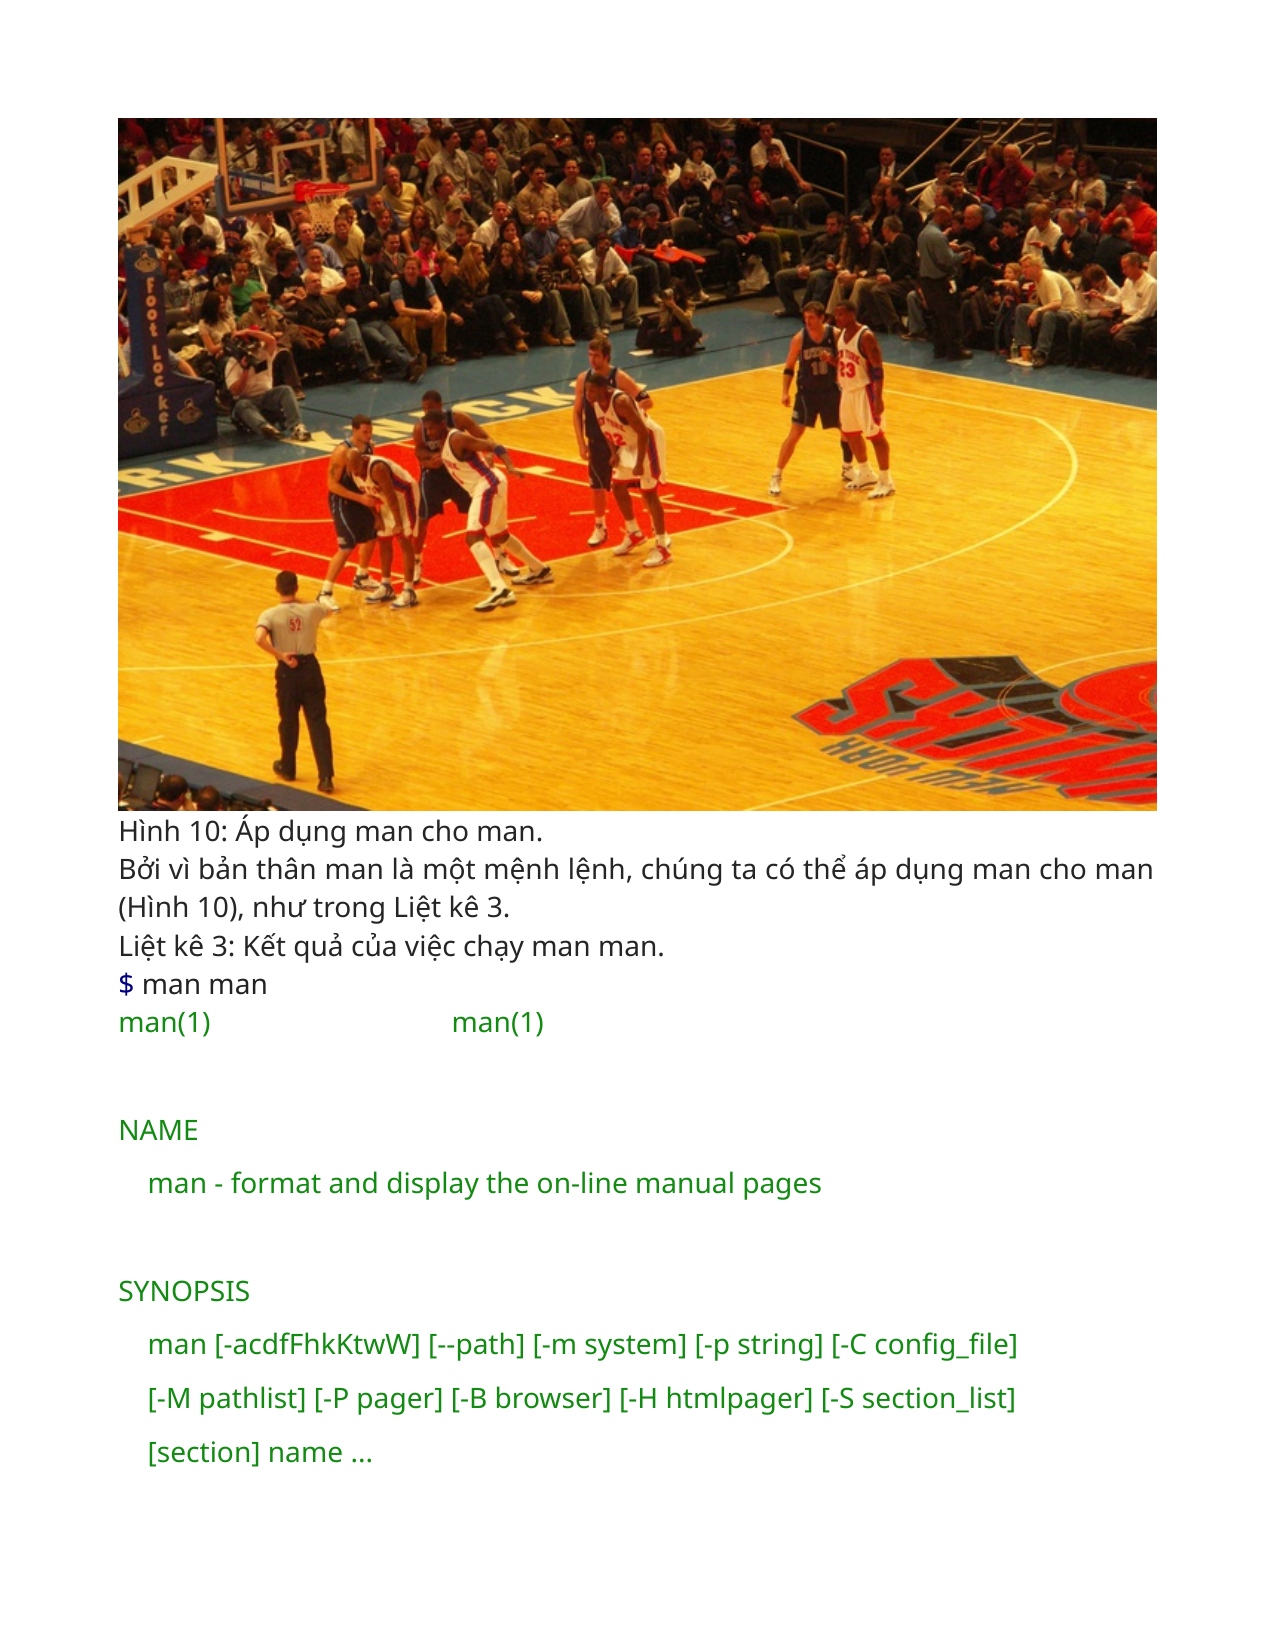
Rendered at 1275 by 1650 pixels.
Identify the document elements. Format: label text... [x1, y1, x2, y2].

text NAME [118, 1110, 1157, 1148]
text SYNOPSIS [118, 1271, 1157, 1309]
text man [-acdfFhkKtwW] [--path] [-m system] [-p string] [-C config_file] [118, 1324, 1157, 1363]
text Liệt kê 3: Kết quả của việc chạy man man. [118, 926, 1157, 964]
text [-M pathlist] [-P pager] [-B browser] [-H htmlpager] [-S section_list] [118, 1378, 1157, 1417]
text Bởi vì bản thân man là một mệnh lệnh, chúng ta có thể áp dụng man cho man (Hình 10), như trong Liệt kê 3. [118, 849, 1157, 926]
text $ man man [118, 964, 1157, 1003]
picture [118, 118, 1157, 811]
text Hình 10: Áp dụng man cho man. [118, 811, 1157, 849]
text man(1) man(1) [118, 1003, 1157, 1041]
text [section] name ... [118, 1432, 1157, 1470]
text man - format and display the on-line manual pages [118, 1164, 1157, 1202]
